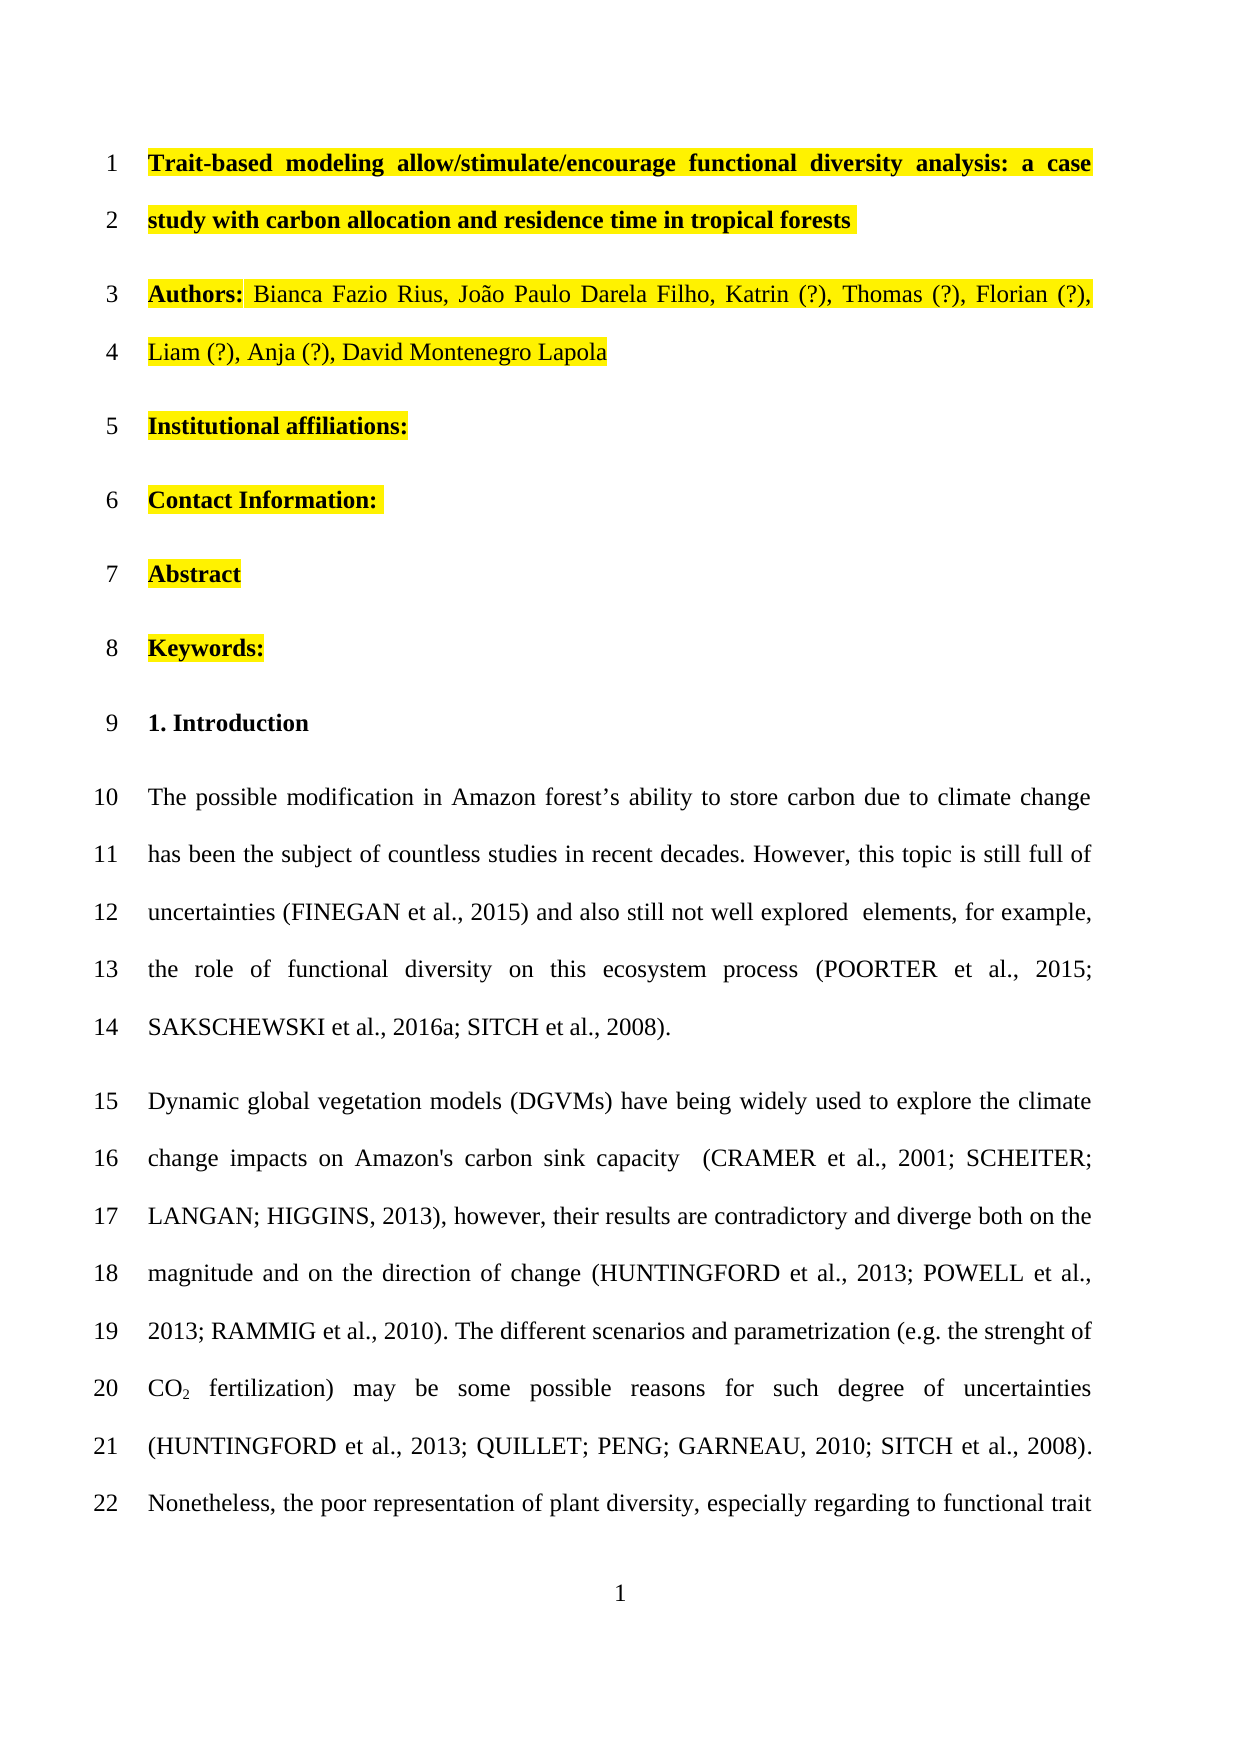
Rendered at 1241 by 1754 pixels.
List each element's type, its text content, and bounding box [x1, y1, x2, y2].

text Institutional affiliations: [148, 411, 1093, 440]
text 1. Introduction [148, 708, 1093, 736]
text Dynamic global vegetation models (DGVMs) have being widely used to explore the climate change impacts on Amazon's carbon sink capacity (CRAMER et al., 2001; SCHEITER; LANGAN; HIGGINS, 2013), however, their results are contradictory and diverge both on the magnitude and on the direction of change (HUNTINGFORD et al., 2013; POWELL et al., 2013; RAMMIG et al., 2010)⁠. The different scenarios and parametrization (e.g. the strenght of CO2 fertilization) may be some possible reasons for such degree of uncertainties (HUNTINGFORD et al., 2013; QUILLET; PENG; GARNEAU, 2010; SITCH et al., 2008)⁠⁠. Nonetheless, the poor representation of plant diversity, especially regarding to functional trait [148, 1086, 1093, 1517]
text Keywords: [148, 633, 1093, 662]
text Abstract [148, 559, 1093, 588]
text The possible modification in Amazon forest’s ability to store carbon due to climate change has been the subject of countless studies in recent decades. However, this topic is still full of uncertainties (FINEGAN et al., 2015)⁠ and also still not well explored elements, for example, the role of functional diversity on this ecosystem process (POORTER et al., 2015; SAKSCHEWSKI et al., 2016a; SITCH et al., 2008). [148, 782, 1093, 1041]
text Trait-based modeling allow/stimulate/encourage functional diversity analysis: a case study with carbon allocation and residence time in tropical forests [148, 148, 1093, 234]
text Authors: Bianca Fazio Rius, João Paulo Darela Filho, Katrin (?), Thomas (?), Florian (?), Liam (?), Anja (?), David Montenegro Lapola [148, 279, 1093, 366]
text Contact Information: [148, 485, 1093, 514]
